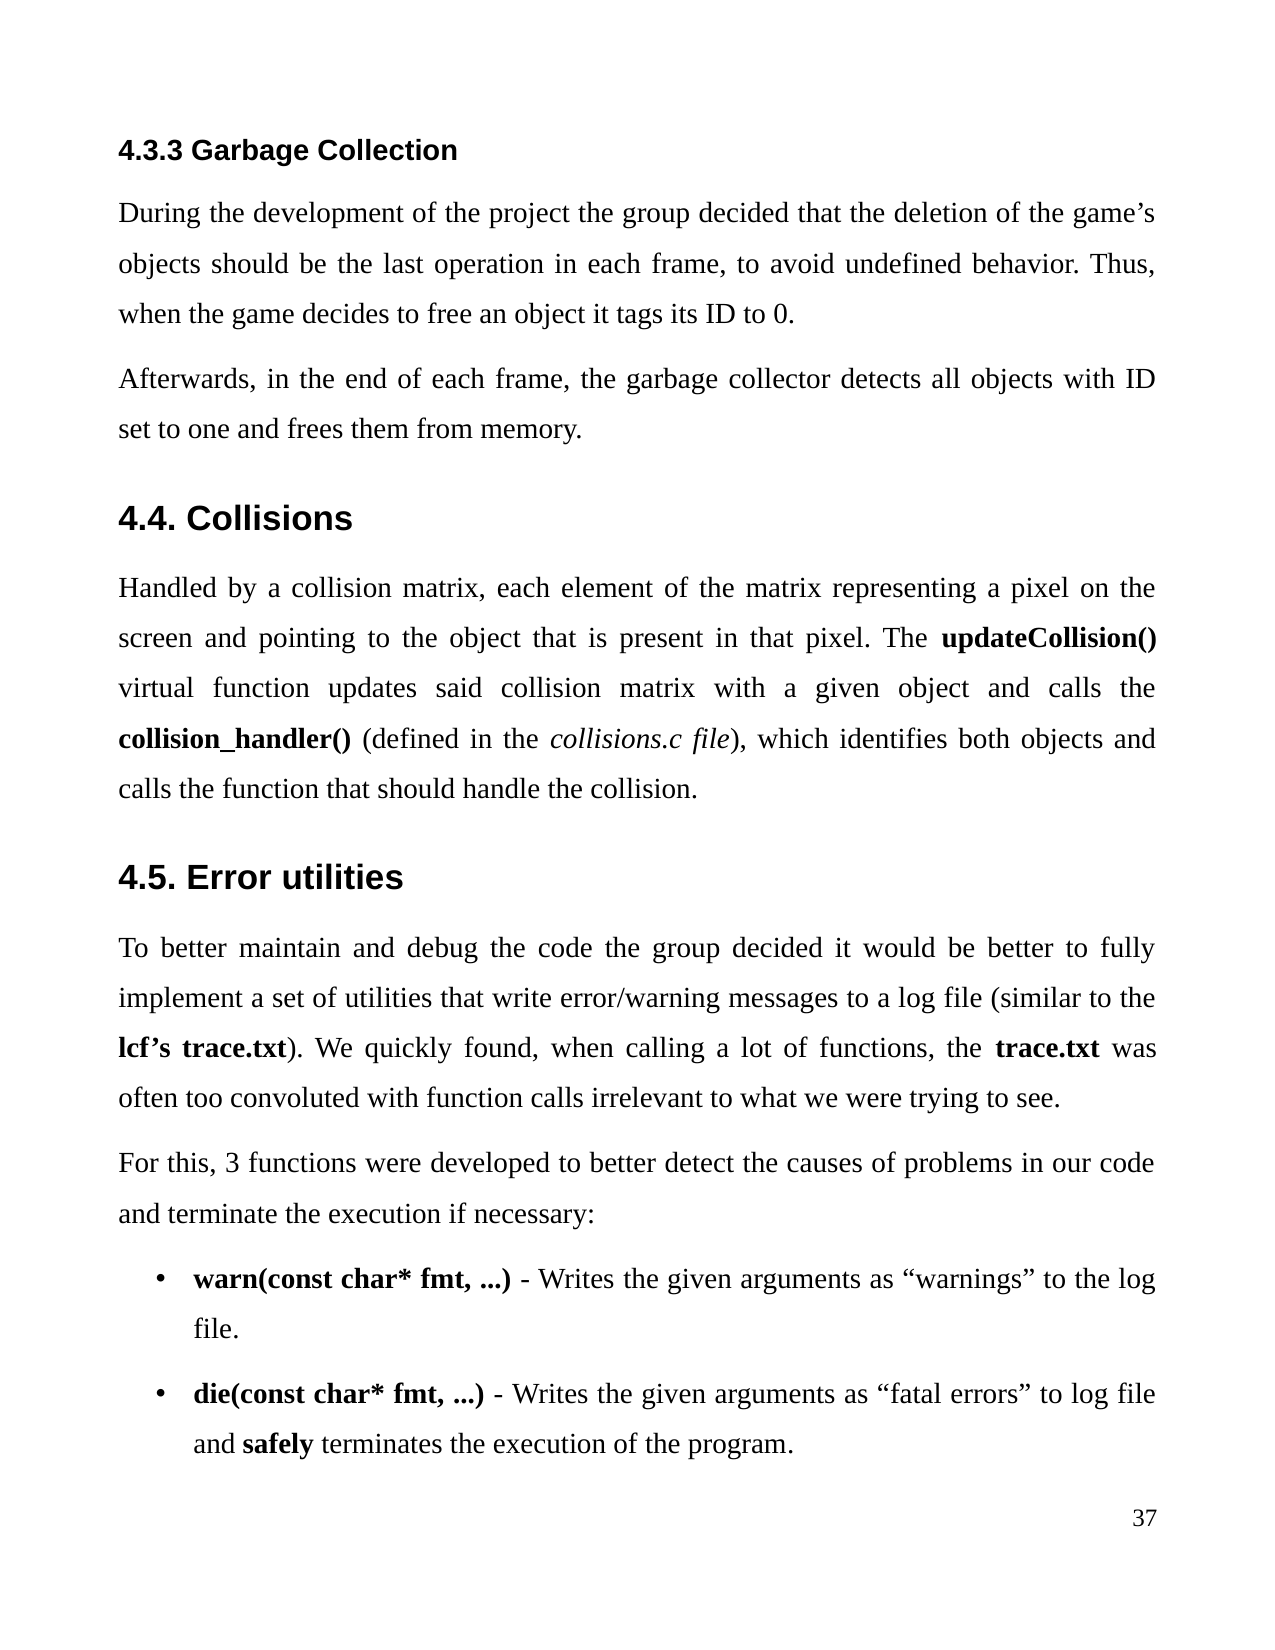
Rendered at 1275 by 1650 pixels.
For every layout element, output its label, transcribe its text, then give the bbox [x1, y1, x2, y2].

text During the development of the project the group decided that the deletion of the game’s objects should be the last operation in each frame, to avoid undefined behavior. Thus, when the game decides to free an object it tags its ID to 0. [118, 196, 1157, 330]
text Afterwards, in the end of each frame, the garbage collector detects all objects with ID set to one and frees them from memory. [118, 361, 1157, 445]
list warn(const char* fmt, ...) - Writes the given arguments as “warnings” to the log file. [156, 1261, 1157, 1345]
subtitle 4.3.3 Garbage Collection [118, 133, 1157, 166]
text Handled by a collision matrix, each element of the matrix representing a pixel on the screen and pointing to the object that is present in that pixel. The updateCollision() virtual function updates said collision matrix with a given object and calls the collision_handler() (defined in the collisions.c file), which identifies both objects and calls the function that should handle the collision. [118, 570, 1157, 805]
subtitle 4.4. Collisions [118, 497, 1157, 537]
subtitle 4.5. Error utilities [118, 857, 1157, 897]
text For this, 3 functions were developed to better detect the causes of problems in our code and terminate the execution if necessary: [118, 1146, 1157, 1229]
text To better maintain and debug the code the group decided it would be better to fully implement a set of utilities that write error/warning messages to a log file (similar to the lcf’s trace.txt). We quickly found, when calling a lot of functions, the trace.txt was often too convoluted with function calls irrelevant to what we were trying to see. [118, 930, 1157, 1114]
list die(const char* fmt, ...) - Writes the given arguments as “fatal errors” to log file and safely terminates the execution of the program. [156, 1376, 1157, 1460]
